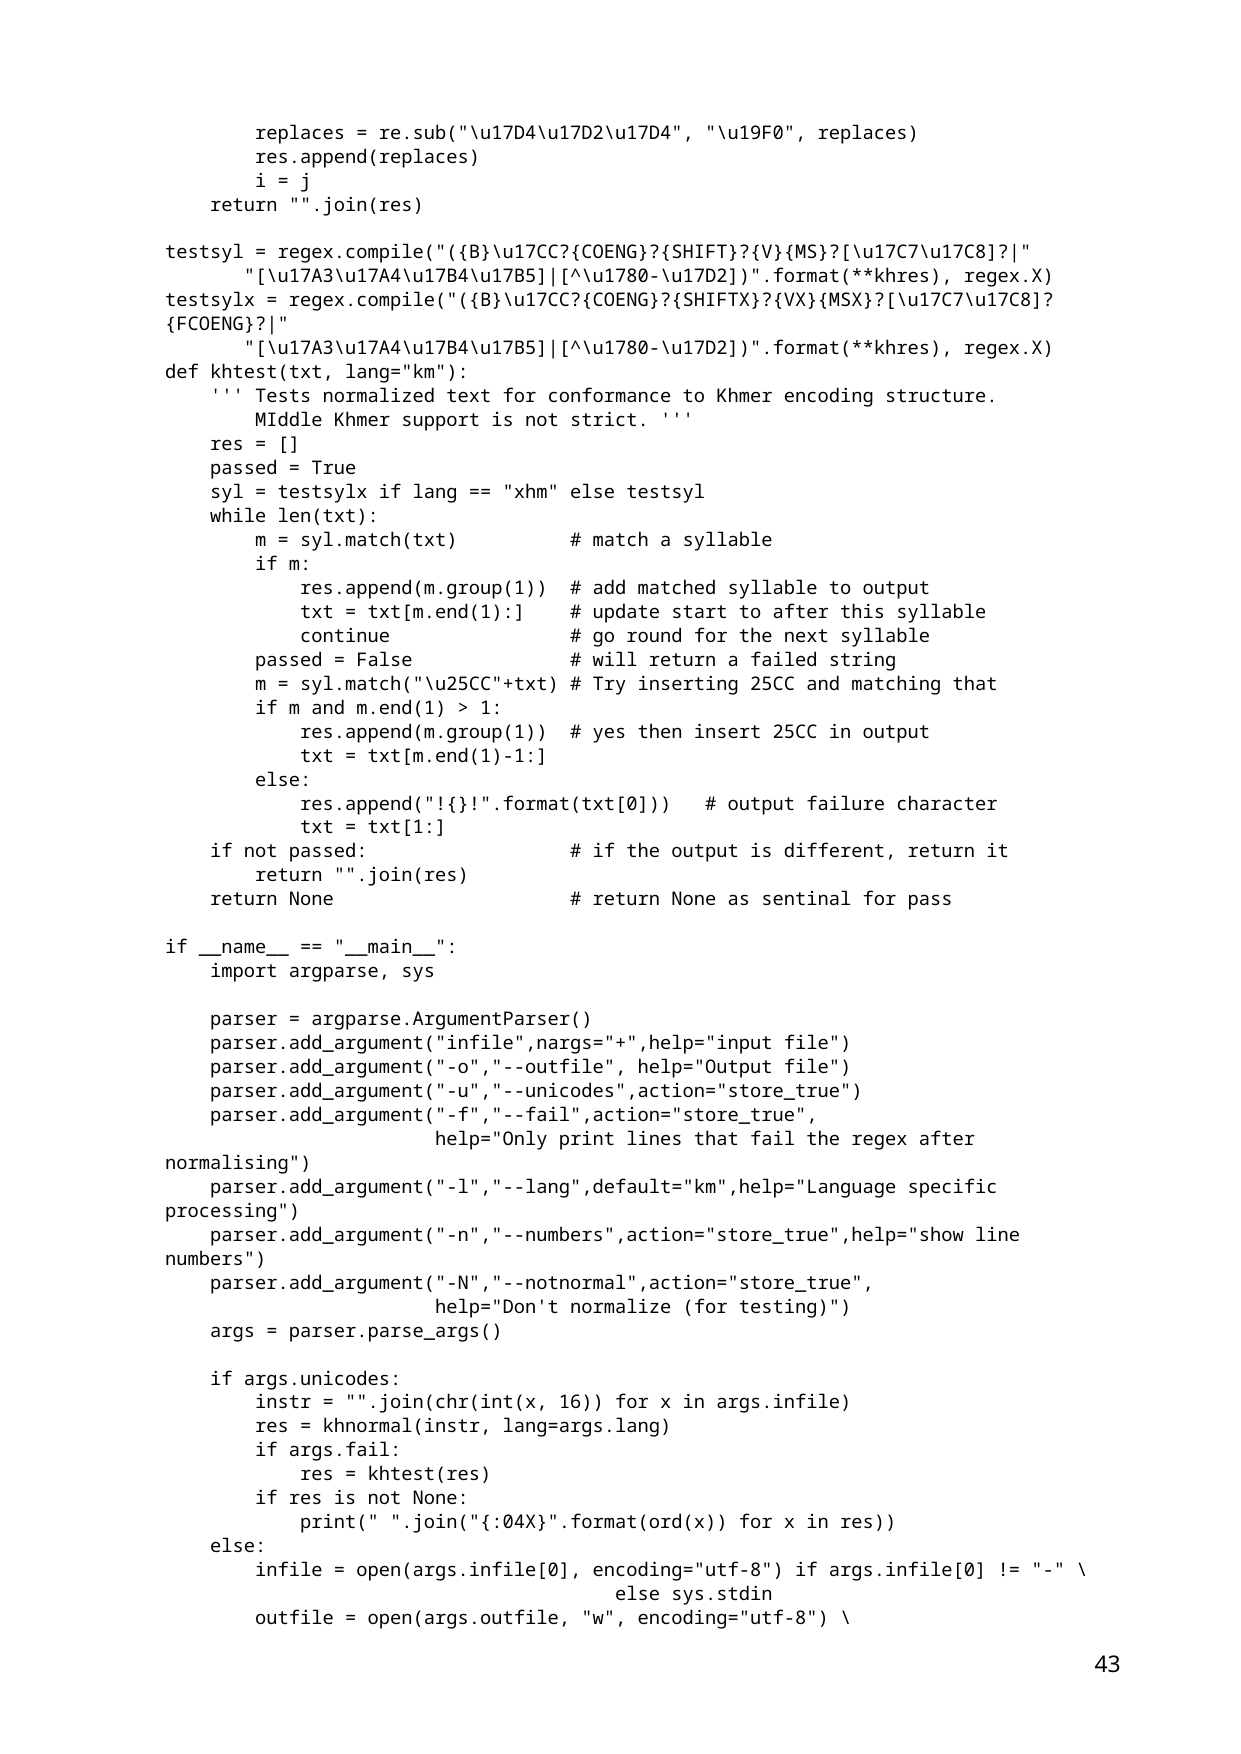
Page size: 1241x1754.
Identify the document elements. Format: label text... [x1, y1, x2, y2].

text import argparse, sys [165, 958, 1121, 982]
text txt = txt[m.end(1):] # update start to after this syllable [165, 599, 1121, 623]
text if args.unicodes: [165, 1366, 1121, 1390]
text parser = argparse.ArgumentParser() [165, 1006, 1121, 1030]
text print(" ".join("{:04X}".format(ord(x)) for x in res)) [165, 1509, 1121, 1533]
text parser.add_argument("-f","--fail",action="store_true", [165, 1102, 1121, 1126]
text res.append(m.group(1)) # yes then insert 25CC in output [165, 719, 1121, 743]
text ''' Tests normalized text for conformance to Khmer encoding structure. [165, 383, 1121, 407]
text parser.add_argument("infile",nargs="+",help="input file") [165, 1030, 1121, 1054]
text res.append(replaces) [165, 144, 1121, 168]
text "[\u17A3\u17A4\u17B4\u17B5]|[^\u1780-\u17D2])".format(**khres), regex.X) [165, 336, 1121, 359]
text parser.add_argument("-N","--notnormal",action="store_true", [165, 1270, 1121, 1294]
text res.append("!{}!".format(txt[0])) # output failure character [165, 791, 1121, 815]
text else sys.stdin [165, 1581, 1121, 1605]
text parser.add_argument("-n","--numbers",action="store_true",help="show line numbers") [165, 1222, 1121, 1270]
text else: [165, 767, 1121, 791]
text "[\u17A3\u17A4\u17B4\u17B5]|[^\u1780-\u17D2])".format(**khres), regex.X) [165, 264, 1121, 288]
text i = j [165, 168, 1121, 192]
text while len(txt): [165, 503, 1121, 527]
text m = syl.match("\u25CC"+txt) # Try inserting 25CC and matching that [165, 671, 1121, 695]
text args = parser.parse_args() [165, 1318, 1121, 1342]
text if m: [165, 551, 1121, 575]
text parser.add_argument("-o","--outfile", help="Output file") [165, 1054, 1121, 1078]
text if m and m.end(1) > 1: [165, 695, 1121, 719]
text syl = testsylx if lang == "xhm" else testsyl [165, 479, 1121, 503]
text testsylx = regex.compile("({B}\u17CC?{COENG}?{SHIFTX}?{VX}{MSX}?[\u17C7\u17C8]?{FCOENG}?|" [165, 288, 1121, 336]
text if not passed: # if the output is different, return it [165, 839, 1121, 863]
text continue # go round for the next syllable [165, 623, 1121, 647]
text res = khtest(res) [165, 1462, 1121, 1486]
text MIddle Khmer support is not strict. ''' [165, 407, 1121, 431]
text passed = True [165, 455, 1121, 479]
text outfile = open(args.outfile, "w", encoding="utf-8") \ [165, 1605, 1121, 1629]
text passed = False # will return a failed string [165, 647, 1121, 671]
text replaces = re.sub("\u17D4\u17D2\u17D4", "\u19F0", replaces) [165, 120, 1121, 144]
text return "".join(res) [165, 192, 1121, 216]
text m = syl.match(txt) # match a syllable [165, 527, 1121, 551]
text if res is not None: [165, 1486, 1121, 1509]
text parser.add_argument("-u","--unicodes",action="store_true") [165, 1078, 1121, 1102]
text txt = txt[1:] [165, 815, 1121, 839]
text res = [] [165, 431, 1121, 455]
text if args.fail: [165, 1438, 1121, 1462]
text res = khnormal(instr, lang=args.lang) [165, 1414, 1121, 1438]
text testsyl = regex.compile("({B}\u17CC?{COENG}?{SHIFT}?{V}{MS}?[\u17C7\u17C8]?|" [165, 240, 1121, 264]
text if __name__ == "__main__": [165, 934, 1121, 958]
text infile = open(args.infile[0], encoding="utf-8") if args.infile[0] != "-" \ [165, 1557, 1121, 1581]
text instr = "".join(chr(int(x, 16)) for x in args.infile) [165, 1390, 1121, 1414]
text res.append(m.group(1)) # add matched syllable to output [165, 575, 1121, 599]
text return "".join(res) [165, 863, 1121, 887]
text parser.add_argument("-l","--lang",default="km",help="Language specific processing") [165, 1174, 1121, 1222]
text help="Only print lines that fail the regex after normalising") [165, 1126, 1121, 1174]
text return None # return None as sentinal for pass [165, 887, 1121, 911]
text def khtest(txt, lang="km"): [165, 359, 1121, 383]
text else: [165, 1533, 1121, 1557]
text help="Don't normalize (for testing)") [165, 1294, 1121, 1318]
text txt = txt[m.end(1)-1:] [165, 743, 1121, 767]
